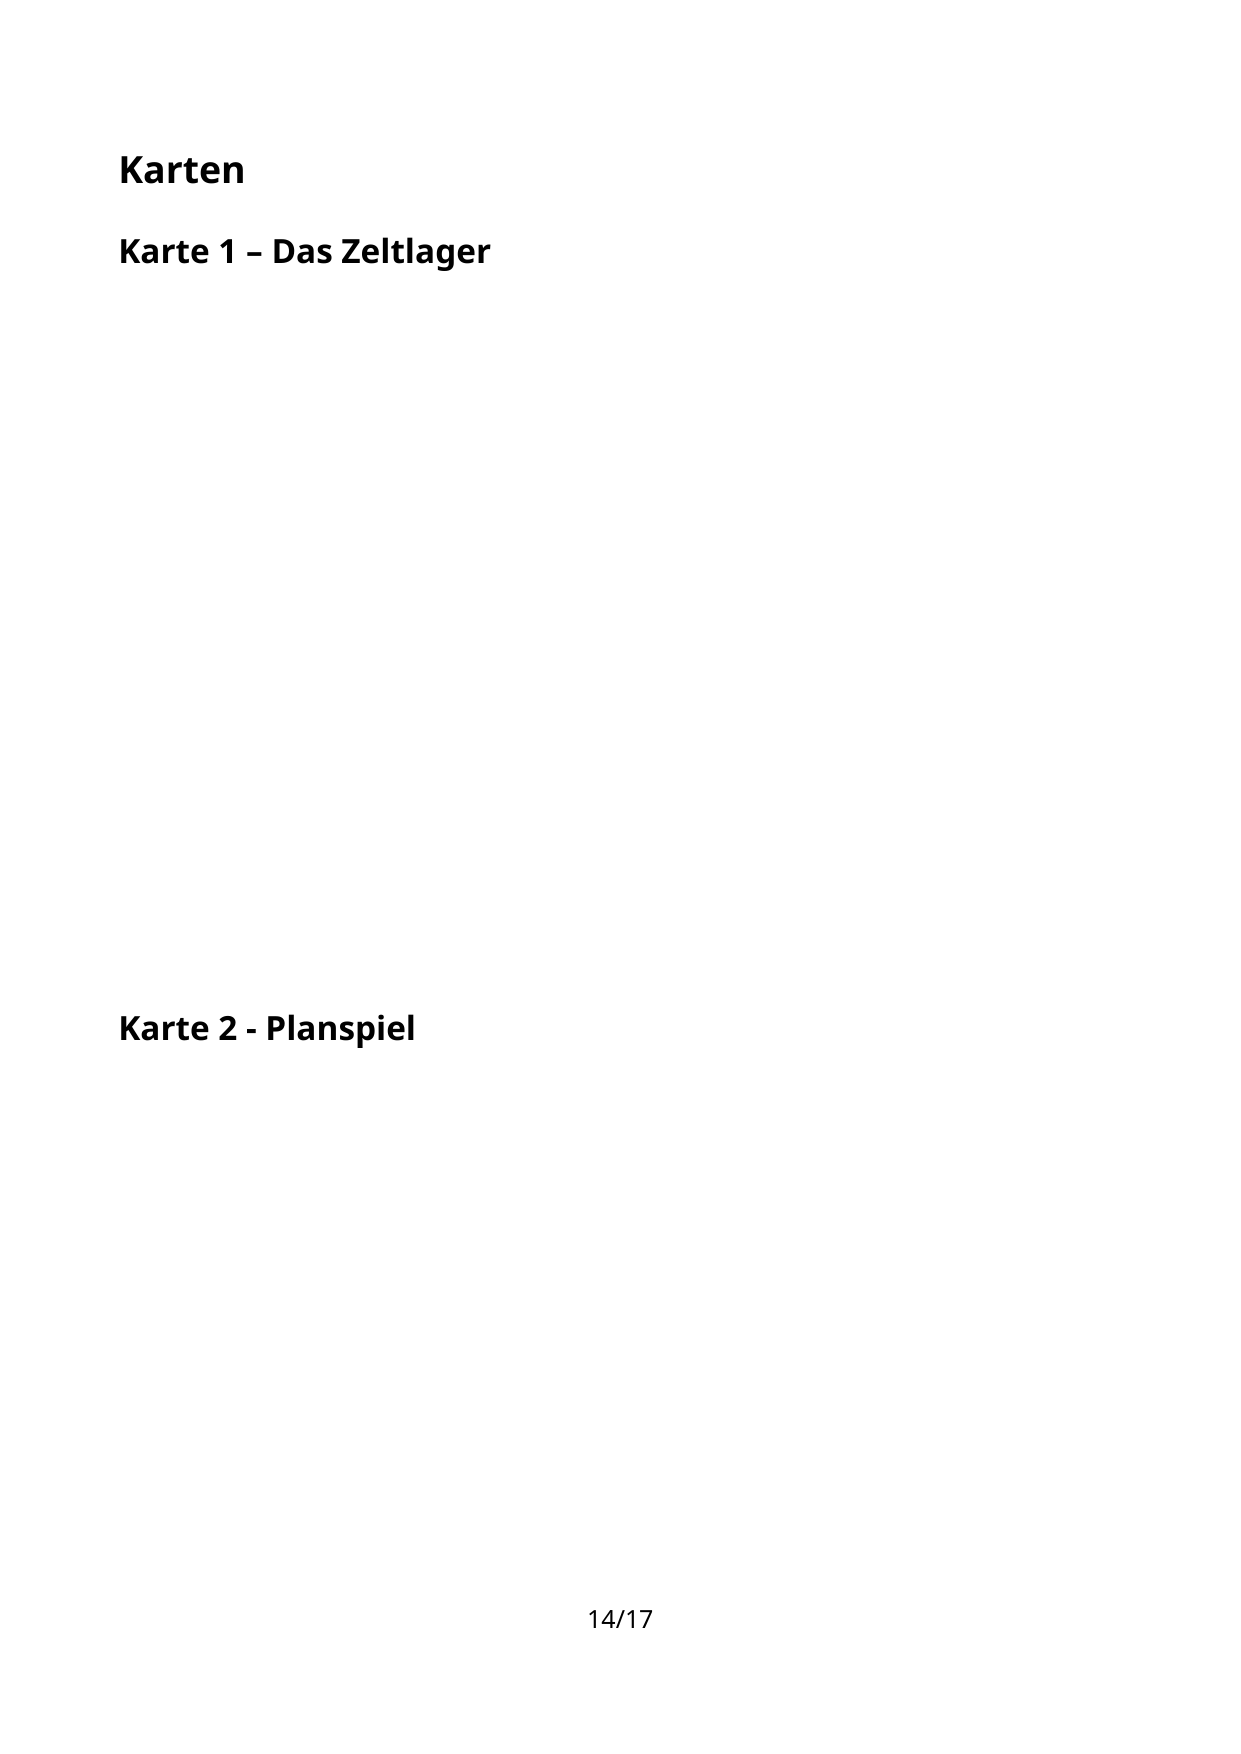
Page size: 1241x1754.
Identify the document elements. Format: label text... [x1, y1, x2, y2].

subtitle Karte 1 – Das Zeltlager [118, 227, 1122, 273]
subtitle Karten [118, 143, 1122, 194]
subtitle Karte 2 - Planspiel [118, 1005, 1122, 1050]
